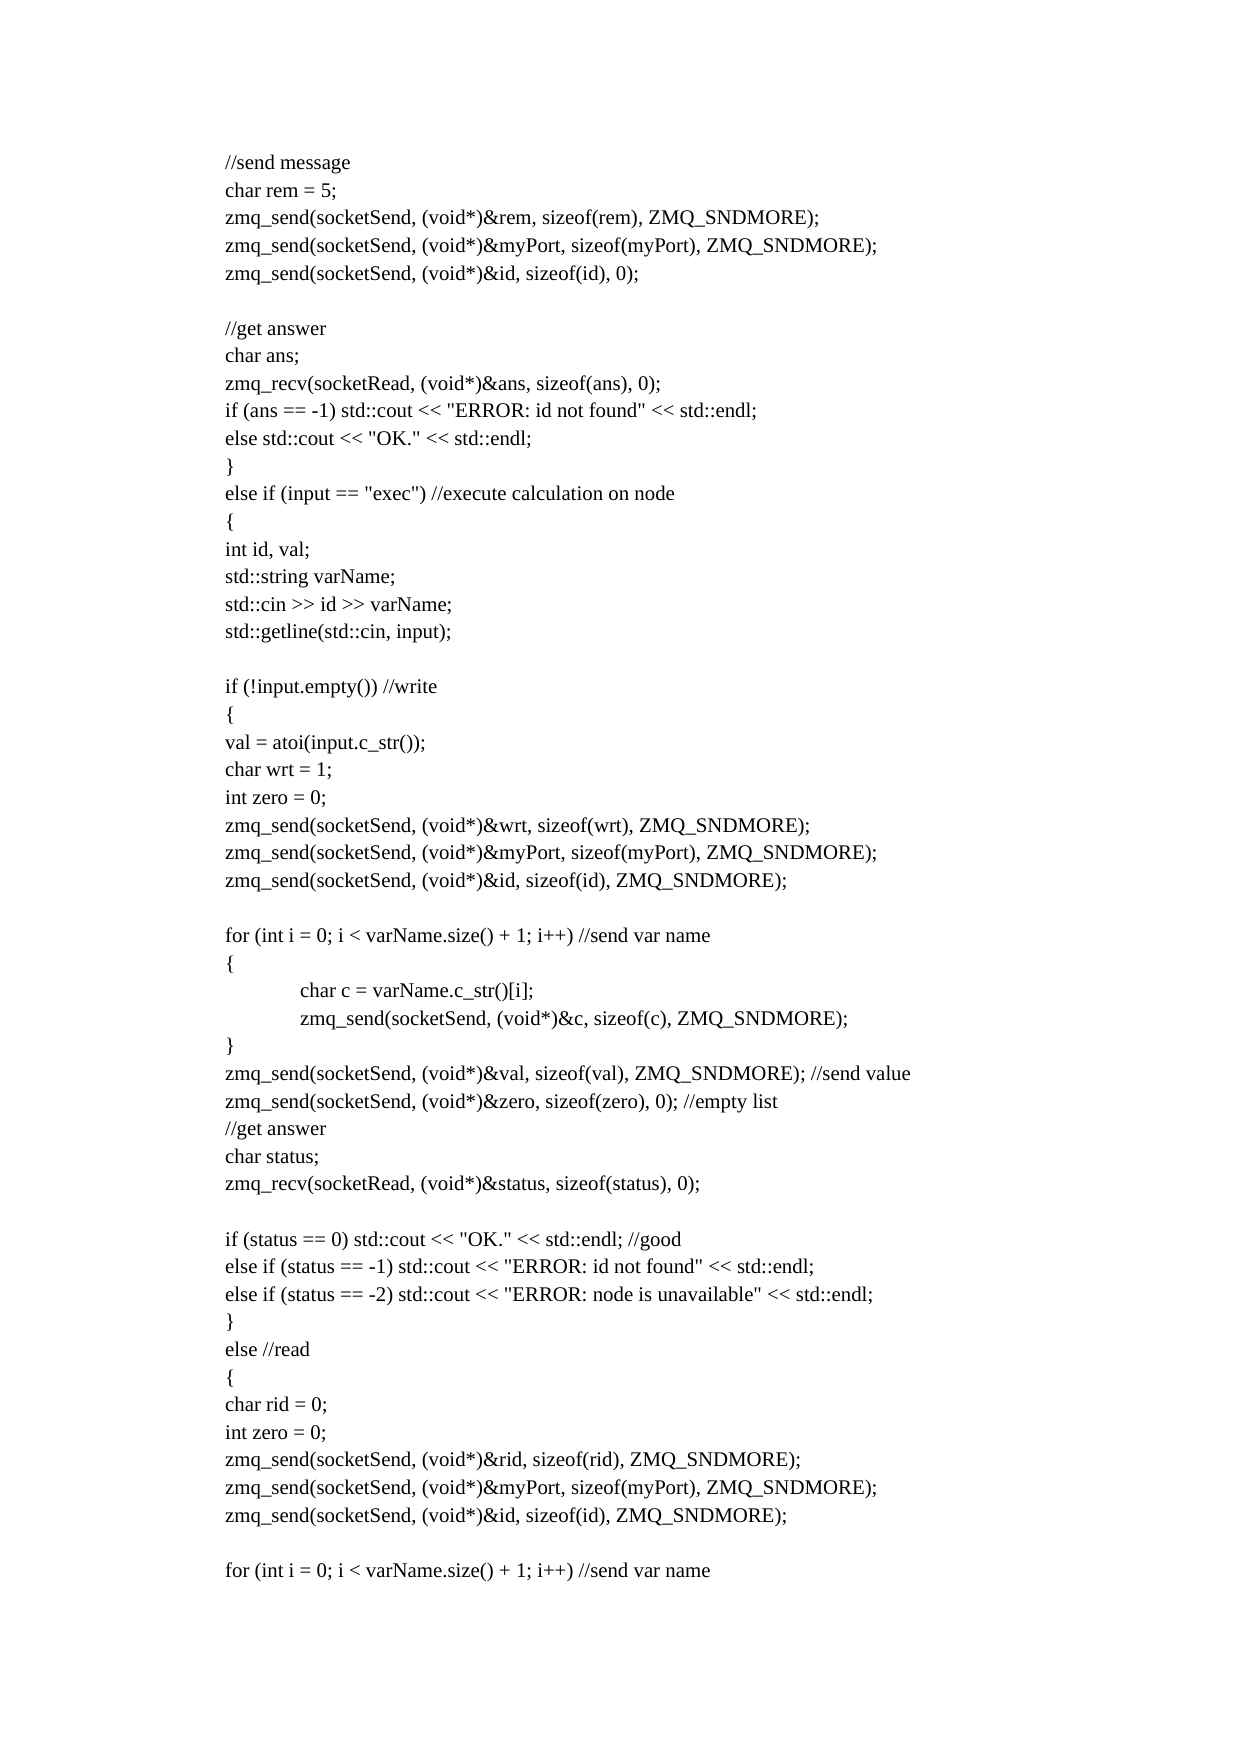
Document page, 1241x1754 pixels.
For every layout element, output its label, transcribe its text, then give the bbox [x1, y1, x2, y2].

text std::string varName; [150, 564, 1090, 588]
text zmq_send(socketSend, (void*)&c, sizeof(c), ZMQ_SNDMORE); [150, 1006, 1090, 1030]
text if (ans == -1) std::cout << "ERROR: id not found" << std::endl; [150, 398, 1090, 422]
text //send message [150, 150, 1090, 174]
text int zero = 0; [150, 1420, 1090, 1444]
text char ans; [150, 343, 1090, 367]
text zmq_send(socketSend, (void*)&id, sizeof(id), ZMQ_SNDMORE); [150, 1503, 1090, 1527]
text { [150, 509, 1090, 533]
text else if (status == -2) std::cout << "ERROR: node is unavailable" << std::endl; [150, 1282, 1090, 1306]
text std::cin >> id >> varName; [150, 592, 1090, 616]
text else //read [150, 1337, 1090, 1361]
text else if (status == -1) std::cout << "ERROR: id not found" << std::endl; [150, 1254, 1090, 1278]
text zmq_send(socketSend, (void*)&myPort, sizeof(myPort), ZMQ_SNDMORE); [150, 233, 1090, 257]
text zmq_send(socketSend, (void*)&val, sizeof(val), ZMQ_SNDMORE); //send value [150, 1061, 1090, 1085]
text zmq_send(socketSend, (void*)&id, sizeof(id), ZMQ_SNDMORE); [150, 868, 1090, 892]
text char wrt = 1; [150, 757, 1090, 781]
text else std::cout << "OK." << std::endl; [150, 426, 1090, 450]
text zmq_send(socketSend, (void*)&rid, sizeof(rid), ZMQ_SNDMORE); [150, 1447, 1090, 1471]
text zmq_recv(socketRead, (void*)&ans, sizeof(ans), 0); [150, 371, 1090, 395]
text { [150, 951, 1090, 974]
text if (!input.empty()) //write [150, 674, 1090, 698]
text zmq_recv(socketRead, (void*)&status, sizeof(status), 0); [150, 1171, 1090, 1195]
text val = atoi(input.c_str()); [150, 730, 1090, 754]
text //get answer [150, 316, 1090, 340]
text char rid = 0; [150, 1392, 1090, 1416]
text zmq_send(socketSend, (void*)&myPort, sizeof(myPort), ZMQ_SNDMORE); [150, 1475, 1090, 1499]
text std::getline(std::cin, input); [150, 619, 1090, 643]
text char c = varName.c_str()[i]; [150, 978, 1090, 1002]
text zmq_send(socketSend, (void*)&id, sizeof(id), 0); [150, 260, 1090, 284]
text zmq_send(socketSend, (void*)&wrt, sizeof(wrt), ZMQ_SNDMORE); [150, 812, 1090, 837]
text for (int i = 0; i < varName.size() + 1; i++) //send var name [150, 923, 1090, 947]
text int zero = 0; [150, 785, 1090, 809]
text { [150, 1364, 1090, 1389]
text char rem = 5; [150, 178, 1090, 202]
text zmq_send(socketSend, (void*)&myPort, sizeof(myPort), ZMQ_SNDMORE); [150, 840, 1090, 864]
text zmq_send(socketSend, (void*)&zero, sizeof(zero), 0); //empty list [150, 1088, 1090, 1113]
text } [150, 454, 1090, 478]
text if (status == 0) std::cout << "OK." << std::endl; //good [150, 1227, 1090, 1251]
text //get answer [150, 1116, 1090, 1140]
text } [150, 1033, 1090, 1057]
text zmq_send(socketSend, (void*)&rem, sizeof(rem), ZMQ_SNDMORE); [150, 205, 1090, 229]
text char status; [150, 1144, 1090, 1168]
text else if (input == "exec") //execute calculation on node [150, 481, 1090, 505]
text } [150, 1309, 1090, 1333]
text for (int i = 0; i < varName.size() + 1; i++) //send var name [150, 1558, 1090, 1582]
text int id, val; [150, 536, 1090, 561]
text { [150, 702, 1090, 726]
